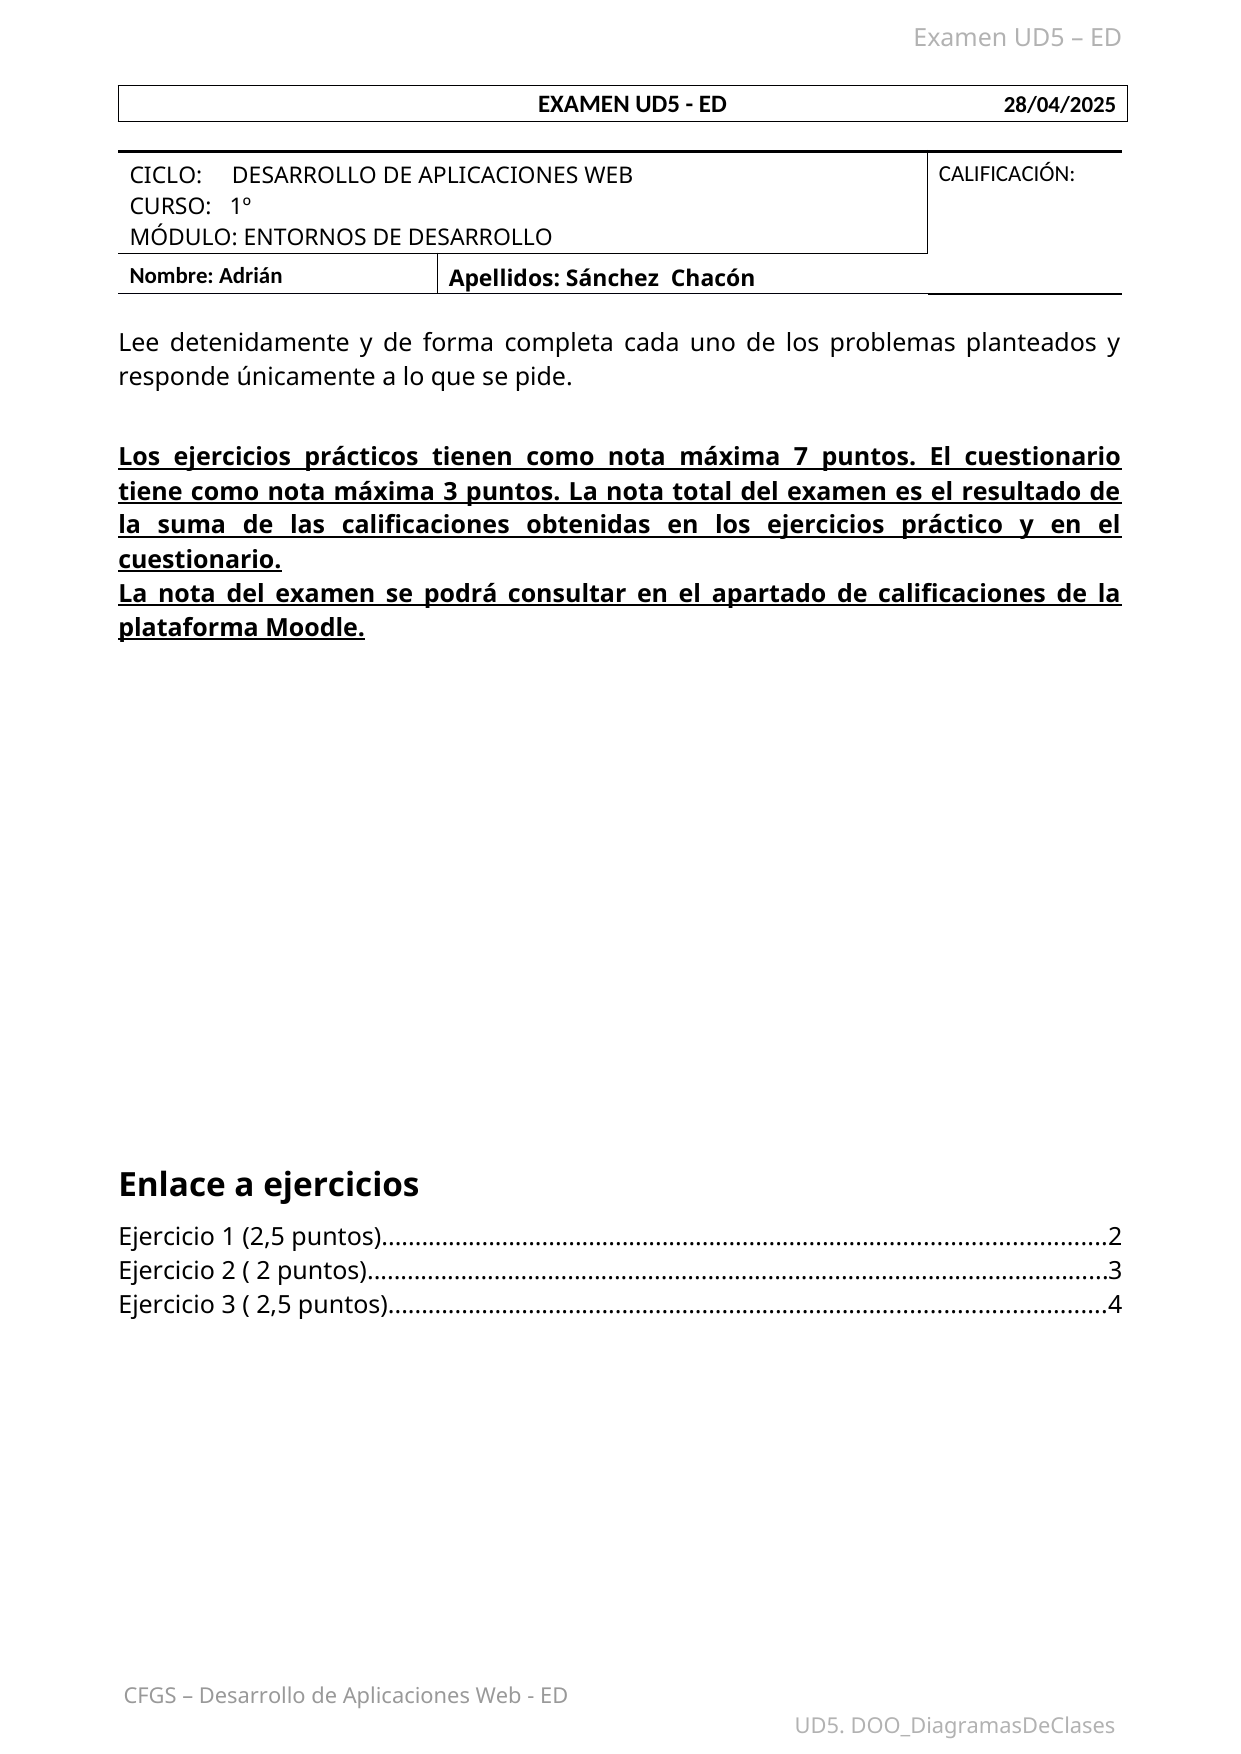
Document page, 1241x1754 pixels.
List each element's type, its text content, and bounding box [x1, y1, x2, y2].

text Ejercicio 3 ( 2,5 puntos) 4 [118, 1286, 1122, 1320]
text La nota del examen se podrá consultar en el apartado de calificaciones de la [118, 575, 1122, 604]
table_header CALIFICACIÓN: [928, 153, 1122, 293]
table_cell Nombre: Adrián [118, 254, 437, 293]
table_header CICLO: DESARROLLO DE APLICACIONES WEB CURSO: 1º MÓDULO: ENTORNOS DE DESARROLLO [118, 153, 927, 253]
table_header EXAMEN UD5 - ED 28/04/2025 [119, 86, 1127, 121]
text plataforma Moodle. [118, 606, 1122, 643]
table_cell Apellidos: Sánchez Chacón [438, 254, 927, 293]
text tiene como nota máxima 3 puntos. La nota total del examen es el resultado de [118, 470, 1122, 502]
text Los ejercicios prácticos tienen como nota máxima 7 puntos. El cuestionario [118, 439, 1122, 468]
text Ejercicio 2 ( 2 puntos) 3 [118, 1252, 1122, 1286]
text cuestionario. [118, 538, 1122, 575]
text la suma de las calificaciones obtenidas en los ejercicios práctico y en el [118, 504, 1122, 536]
subtitle Enlace a ejercicios [118, 1160, 1122, 1206]
text Ejercicio 1 (2,5 puntos) 2 [118, 1218, 1122, 1252]
text Lee detenidamente y de forma completa cada uno de los problemas planteados y responde únicamente a lo que se pide. [118, 325, 1122, 393]
